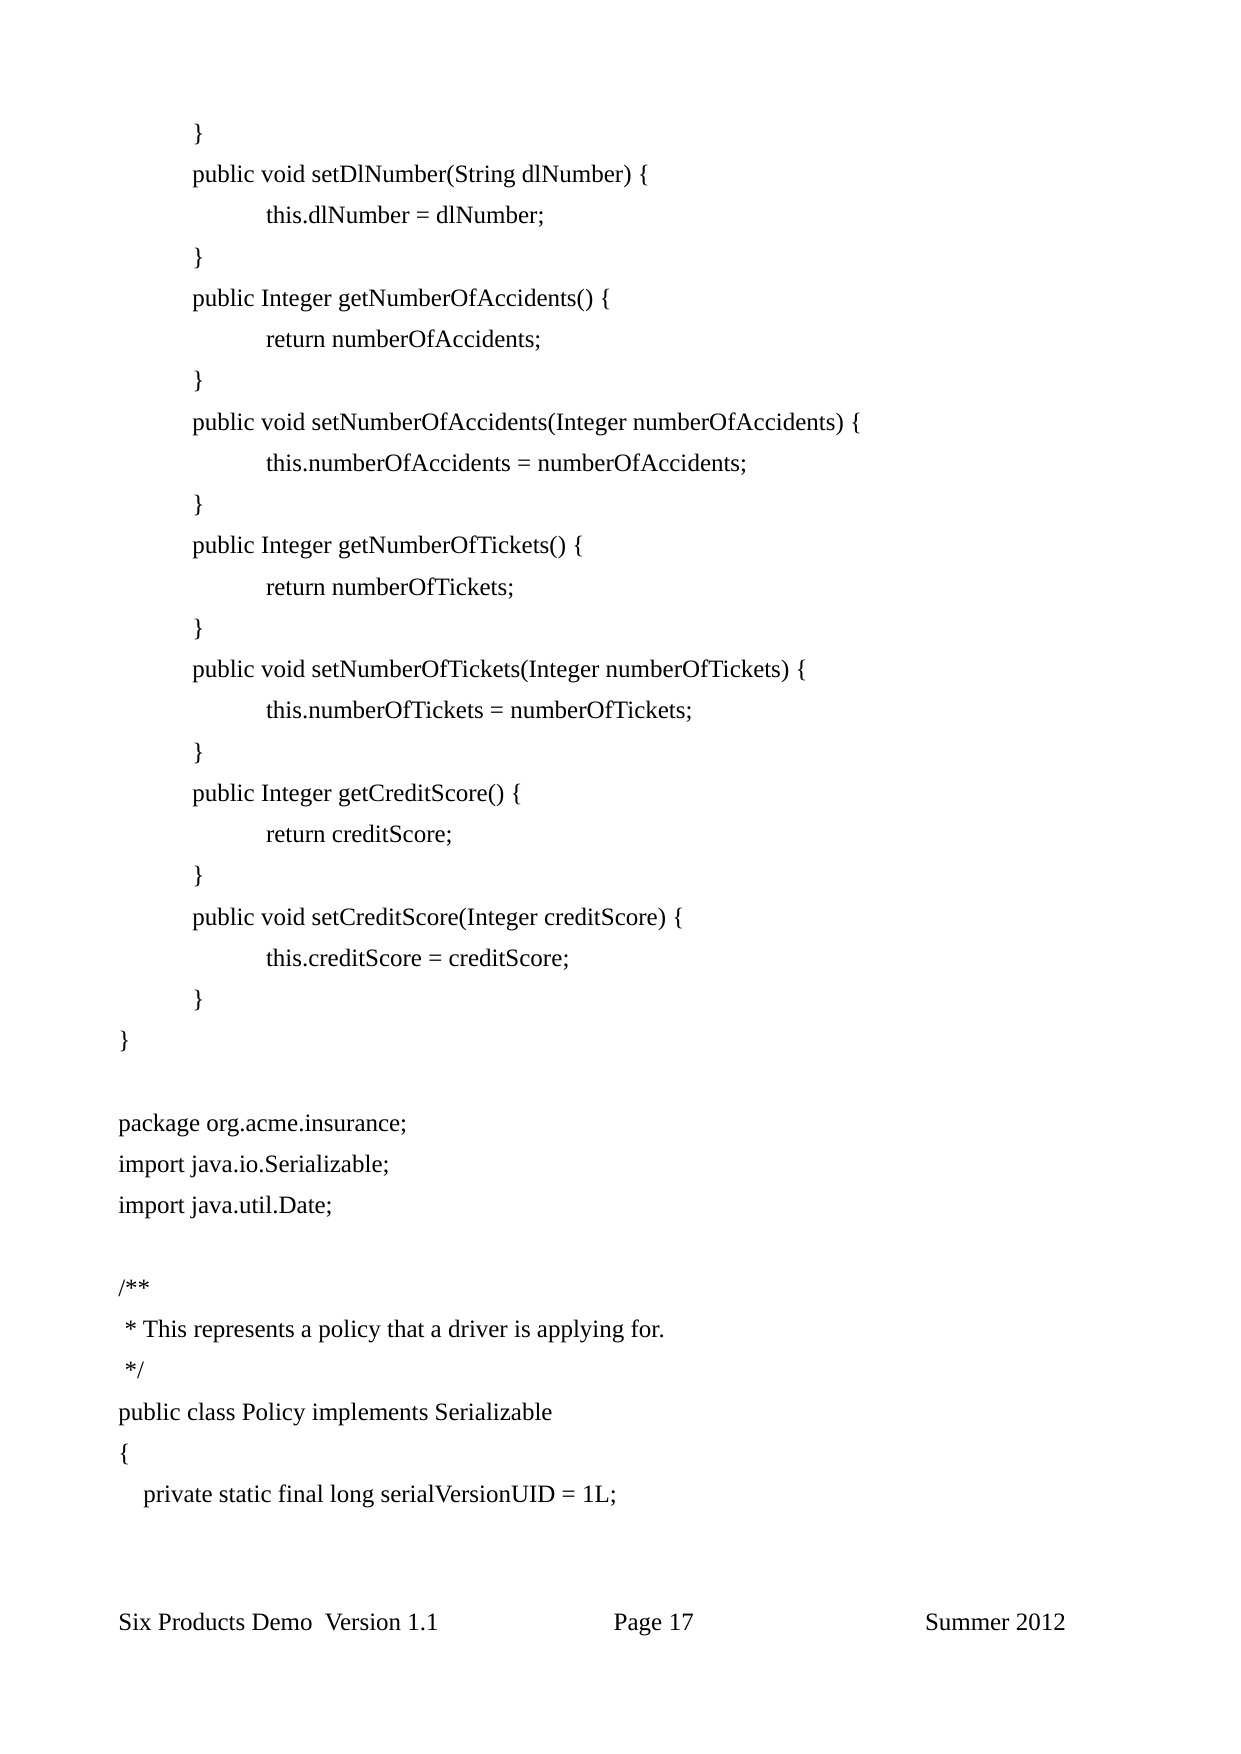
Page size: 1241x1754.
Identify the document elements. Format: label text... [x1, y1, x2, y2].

text { [118, 1438, 1122, 1467]
text this.numberOfAccidents = numberOfAccidents; [118, 448, 1122, 477]
text return numberOfAccidents; [118, 324, 1122, 353]
text public void setDlNumber(String dlNumber) { [118, 159, 1122, 188]
text } [118, 1026, 1122, 1054]
text import java.io.Serializable; [118, 1149, 1122, 1178]
text * This represents a policy that a driver is applying for. [118, 1314, 1122, 1343]
text public Integer getNumberOfAccidents() { [118, 283, 1122, 312]
text } [118, 242, 1122, 271]
text return creditScore; [118, 819, 1122, 848]
text /** [118, 1273, 1122, 1302]
text public class Policy implements Serializable [118, 1397, 1122, 1426]
text } [118, 861, 1122, 889]
text import java.util.Date; [118, 1191, 1122, 1219]
text this.numberOfTickets = numberOfTickets; [118, 696, 1122, 724]
text public Integer getCreditScore() { [118, 778, 1122, 807]
text public void setNumberOfTickets(Integer numberOfTickets) { [118, 654, 1122, 683]
text } [118, 613, 1122, 642]
text } [118, 737, 1122, 766]
text } [118, 489, 1122, 518]
text } [118, 366, 1122, 394]
text return numberOfTickets; [118, 572, 1122, 601]
text this.dlNumber = dlNumber; [118, 201, 1122, 229]
text private static final long serialVersionUID = 1L; [118, 1479, 1122, 1508]
text public Integer getNumberOfTickets() { [118, 531, 1122, 559]
text */ [118, 1356, 1122, 1384]
text public void setCreditScore(Integer creditScore) { [118, 902, 1122, 931]
text } [118, 118, 1122, 147]
text } [118, 984, 1122, 1013]
text public void setNumberOfAccidents(Integer numberOfAccidents) { [118, 407, 1122, 436]
text package org.acme.insurance; [118, 1108, 1122, 1137]
text this.creditScore = creditScore; [118, 943, 1122, 972]
